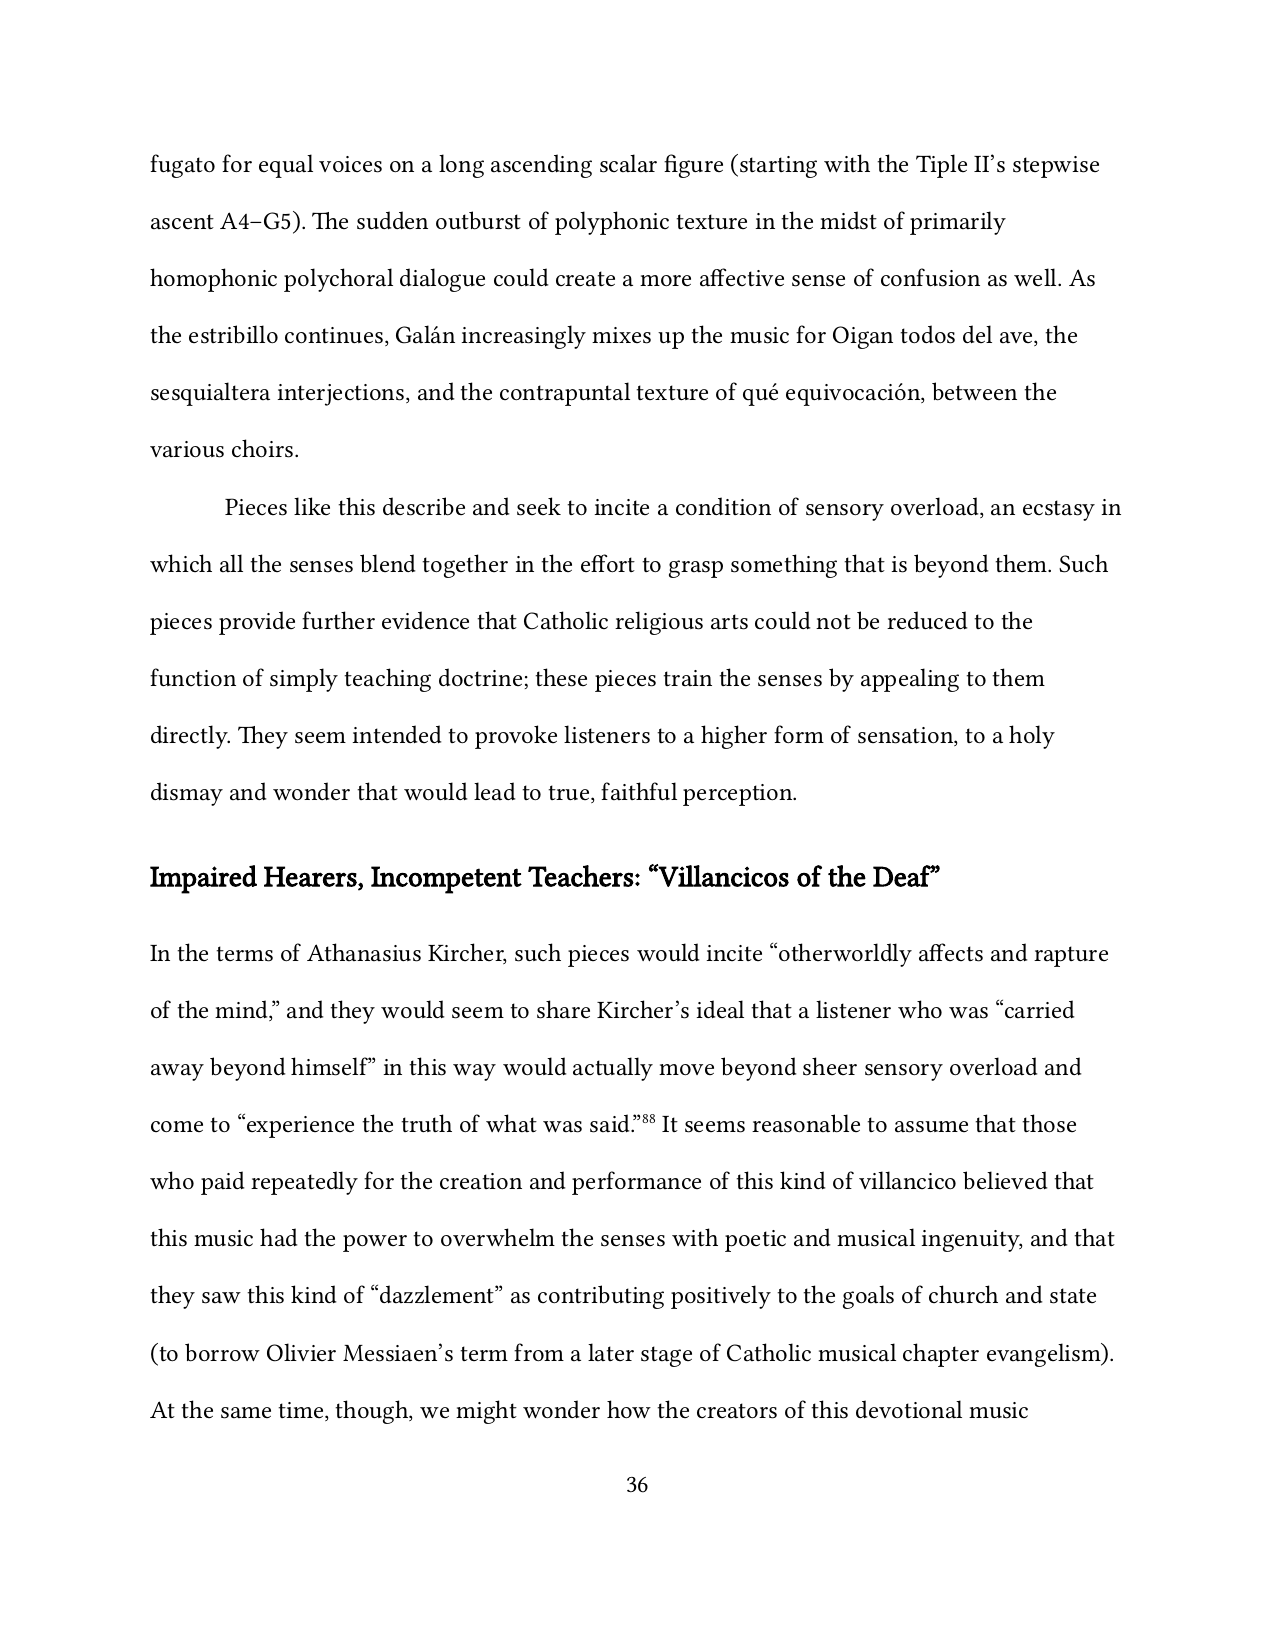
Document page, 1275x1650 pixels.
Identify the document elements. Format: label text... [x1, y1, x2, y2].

subtitle Impaired Hearers, Incompetent Teachers: “Villancicos of the Deaf” [150, 860, 1125, 893]
text In the terms of Athanasius Kircher, such pieces would incite “otherworldly affects and rapture of the mind,” and they would seem to share Kircher’s ideal that a listener who was “carried away beyond himself” in this way would actually move beyond sheer sensory overload and come to “experience the truth of what was said.” It seems reasonable to assume that those who paid repeatedly for the creation and performance of this kind of villancico believed that this music had the power to overwhelm the senses with poetic and musical ingenuity, and that they saw this kind of “dazzlement” as contributing positively to the goals of church and state (to borrow Olivier Messiaen’s term from a later stage of Catholic musical chapter evangelism). At the same time, though, we might wonder how the creators of this devotional music [150, 939, 1125, 1424]
text Pieces like this describe and seek to incite a condition of sensory overload, an ecstasy in which all the senses blend together in the effort to grasp something that is beyond them. Such pieces provide further evidence that Catholic religious arts could not be reduced to the function of simply teaching doctrine; these pieces train the senses by appealing to them directly. They seem intended to provoke listeners to a higher form of sensation, to a holy dismay and wonder that would lead to true, faithful perception. [150, 492, 1125, 806]
text fugato for equal voices on a long ascending scalar figure (starting with the Tiple II’s stepwise ascent A4–G5). The sudden outburst of polyphonic texture in the midst of primarily homophonic polychoral dialogue could create a more affective sense of confusion as well. As the estribillo continues, Galán increasingly mixes up the music for Oigan todos del ave, the sesquialtera interjections, and the contrapuntal texture of qué equivocación, between the various choirs. [150, 150, 1125, 464]
